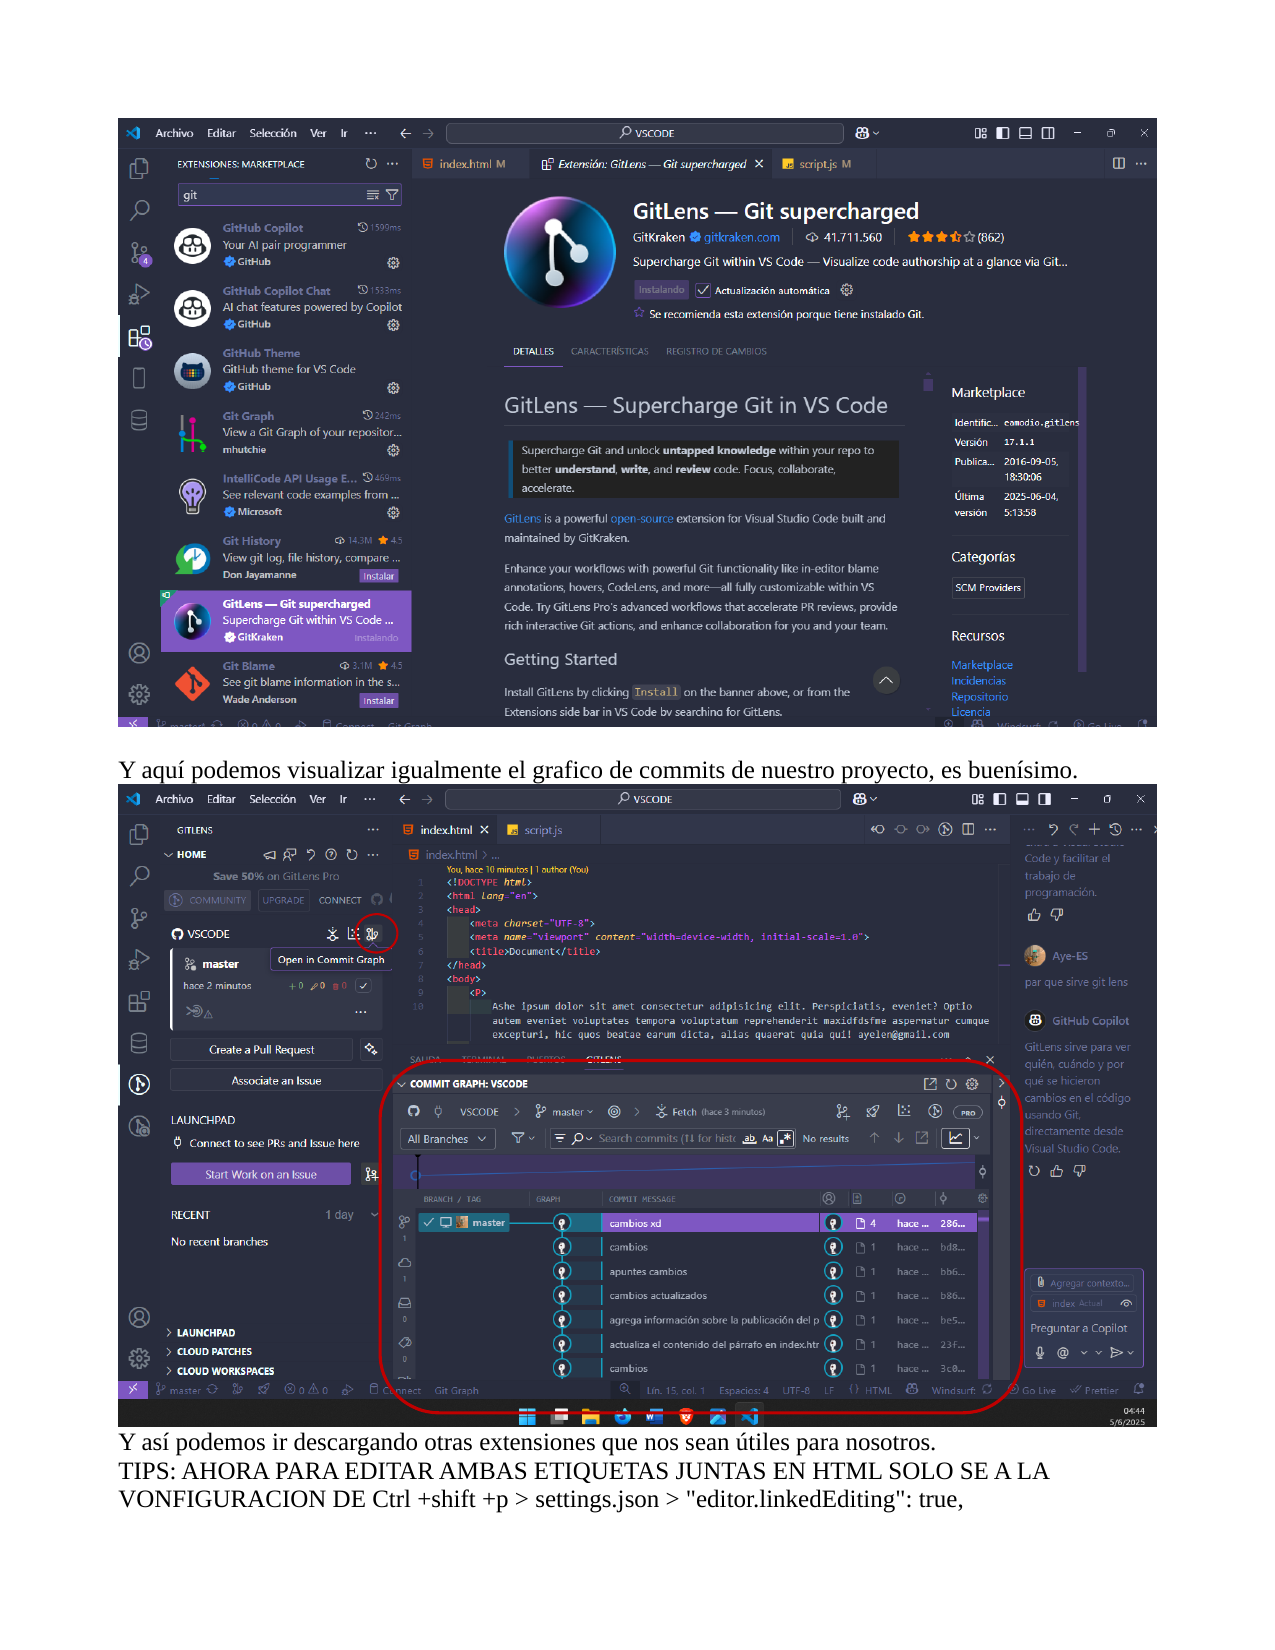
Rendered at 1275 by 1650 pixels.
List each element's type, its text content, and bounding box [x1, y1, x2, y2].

text TIPS: AHORA PARA EDITAR AMBAS ETIQUETAS JUNTAS EN HTML SOLO SE A LA VONFIGURACION DE Ctrl +shift +p > settings.json > "editor.linkedEditing": true, [118, 1456, 1157, 1513]
text Y así podemos ir descargando otras extensiones que nos sean útiles para nosotros. [118, 1427, 1157, 1456]
text Y aquí podemos visualizar igualmente el grafico de commits de nuestro proyecto, es buenísimo. [118, 756, 1157, 784]
